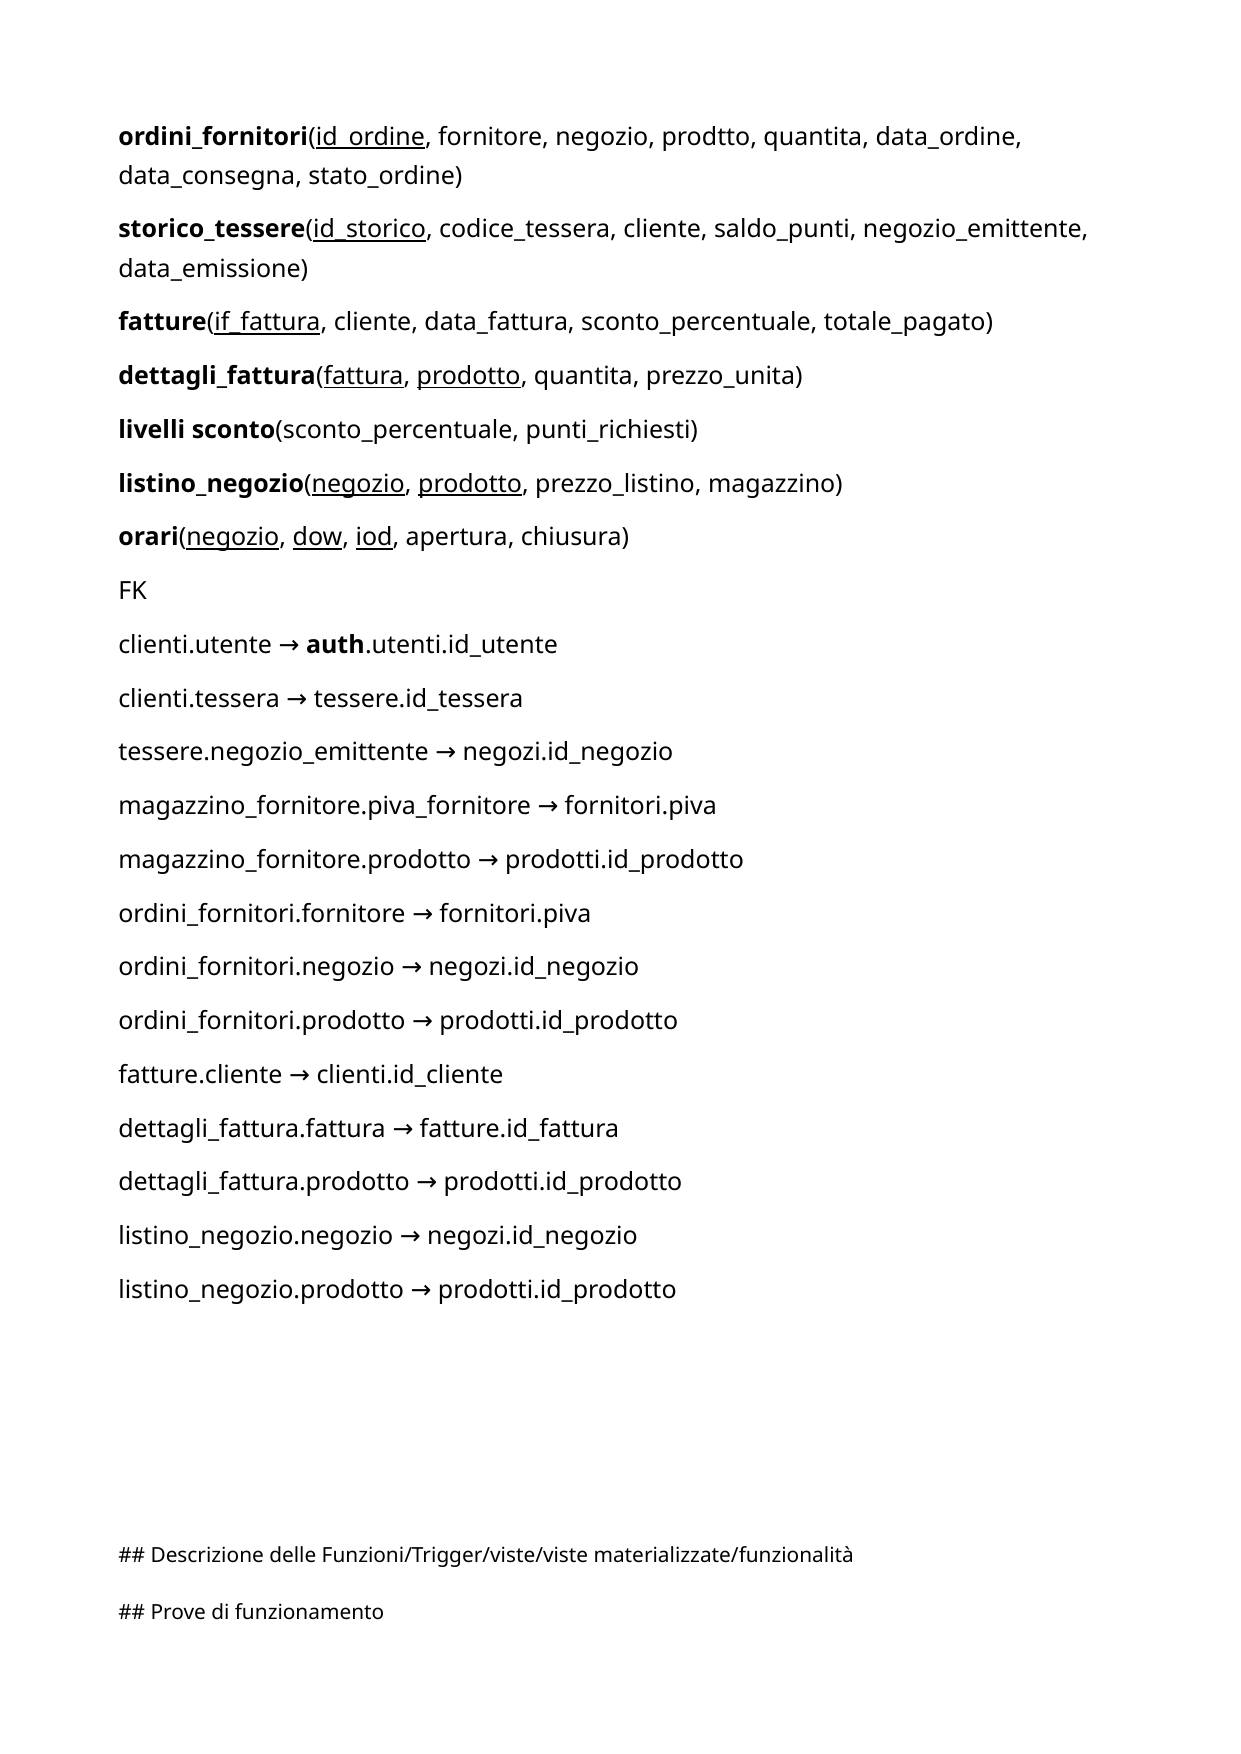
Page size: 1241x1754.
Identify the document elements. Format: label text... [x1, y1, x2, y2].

text fatture.cliente → clienti.id_cliente [118, 1056, 1122, 1091]
text livelli sconto(sconto_percentuale, punti_richiesti) [118, 411, 1122, 446]
text dettagli_fattura.prodotto → prodotti.id_prodotto [118, 1164, 1122, 1198]
text ## Prove di funzionamento [118, 1597, 1122, 1626]
text fatture(if_fattura, cliente, data_fattura, sconto_percentuale, totale_pagato) [118, 304, 1122, 338]
text tessere.negozio_emittente → negozi.id_negozio [118, 734, 1122, 768]
text clienti.utente → auth.utenti.id_utente [118, 626, 1122, 661]
text listino_negozio.negozio → negozi.id_negozio [118, 1218, 1122, 1252]
text magazzino_fornitore.prodotto → prodotti.id_prodotto [118, 841, 1122, 876]
text clienti.tessera → tessere.id_tessera [118, 680, 1122, 714]
text ordini_fornitori.fornitore → fornitori.piva [118, 895, 1122, 929]
text listino_negozio(negozio, prodotto, prezzo_listino, magazzino) [118, 465, 1122, 499]
text dettagli_fattura(fattura, prodotto, quantita, prezzo_unita) [118, 358, 1122, 392]
text dettagli_fattura.fattura → fatture.id_fattura [118, 1110, 1122, 1144]
text magazzino_fornitore.piva_fornitore → fornitori.piva [118, 788, 1122, 822]
text storico_tessere(id_storico, codice_tessera, cliente, saldo_punti, negozio_emittente, data_emissione) [118, 211, 1122, 284]
text ordini_fornitori.negozio → negozi.id_negozio [118, 949, 1122, 983]
text ordini_fornitori(id_ordine, fornitore, negozio, prodtto, quantita, data_ordine, data_consegna, stato_ordine) [118, 118, 1122, 191]
text orari(negozio, dow, iod, apertura, chiusura) [118, 519, 1122, 553]
text ## Descrizione delle Funzioni/Trigger/viste/viste materializzate/funzionalità [118, 1540, 1122, 1569]
text listino_negozio.prodotto → prodotti.id_prodotto [118, 1271, 1122, 1306]
text FK [118, 573, 1122, 607]
text ordini_fornitori.prodotto → prodotti.id_prodotto [118, 1003, 1122, 1037]
